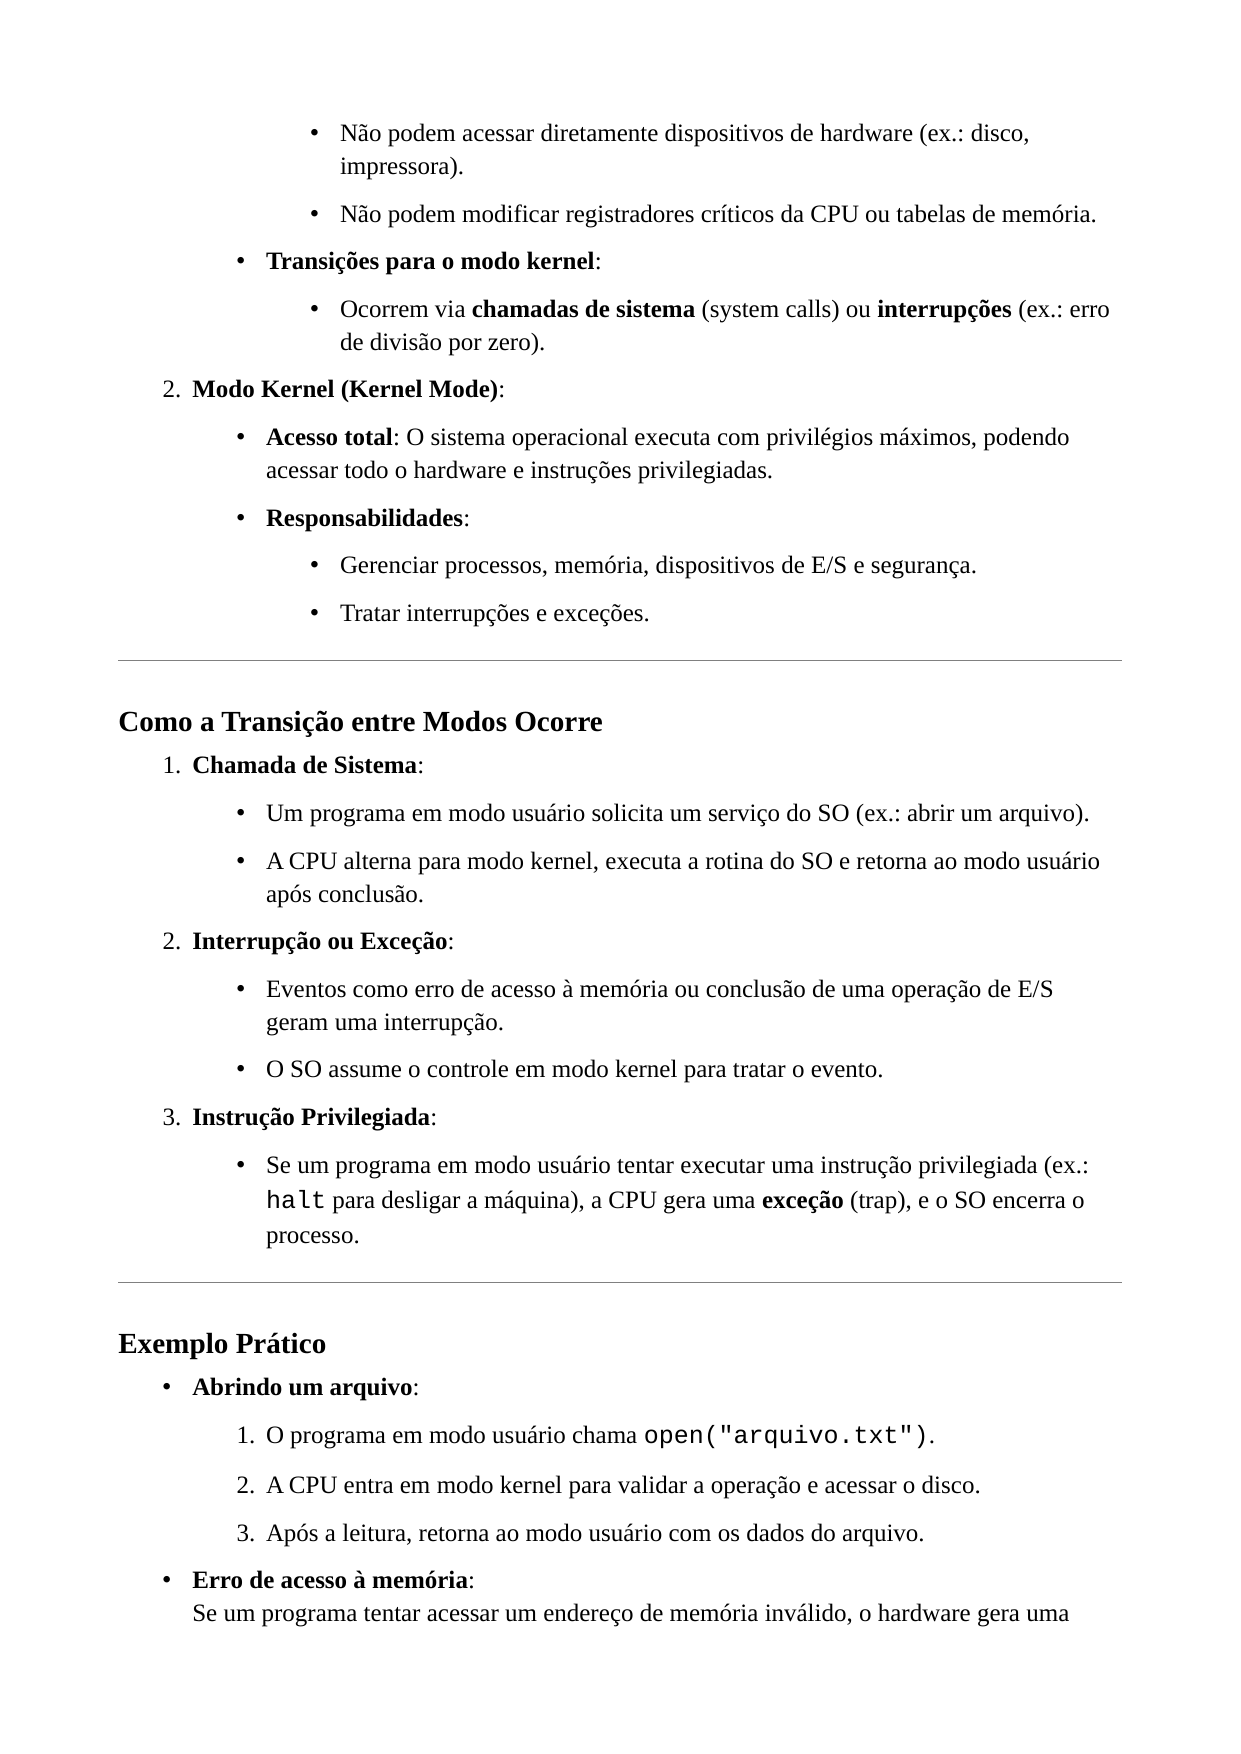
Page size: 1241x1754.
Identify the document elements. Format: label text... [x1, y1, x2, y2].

list Gerenciar processos, memória, dispositivos de E/S e segurança. [310, 550, 1122, 579]
list Instrução Privilegiada: [162, 1102, 1122, 1131]
list O SO assume o controle em modo kernel para tratar o evento. [236, 1054, 1122, 1083]
list Responsabilidades: [236, 503, 1122, 532]
list Não podem acessar diretamente dispositivos de hardware (ex.: disco, impressora). [310, 118, 1122, 180]
list A CPU entra em modo kernel para validar a operação e acessar o disco. [236, 1470, 1122, 1499]
list Tratar interrupções e exceções. [310, 598, 1122, 627]
list Interrupção ou Exceção: [162, 926, 1122, 955]
list Modo Kernel (Kernel Mode): [162, 374, 1122, 403]
list Ocorrem via chamadas de sistema (system calls) ou interrupções (ex.: erro de divisão por zero). [310, 294, 1122, 356]
subtitle Como a Transição entre Modos Ocorre [118, 704, 1122, 738]
list Transições para o modo kernel: [236, 246, 1122, 275]
list O programa em modo usuário chama open("arquivo.txt"). [236, 1420, 1122, 1451]
list Erro de acesso à memória: Se um programa tentar acessar um endereço de memória inválido, o hardware gera uma [162, 1565, 1122, 1627]
list Acesso total: O sistema operacional executa com privilégios máximos, podendo acessar todo o hardware e instruções privilegiadas. [236, 422, 1122, 484]
list Eventos como erro de acesso à memória ou conclusão de uma operação de E/S geram uma interrupção. [236, 974, 1122, 1036]
list A CPU alterna para modo kernel, executa a rotina do SO e retorna ao modo usuário após conclusão. [236, 846, 1122, 907]
list Chamada de Sistema: [162, 751, 1122, 779]
list Se um programa em modo usuário tentar executar uma instrução privilegiada (ex.: halt para desligar a máquina), a CPU gera uma exceção (trap), e o SO encerra o processo. [236, 1150, 1122, 1249]
list Um programa em modo usuário solicita um serviço do SO (ex.: abrir um arquivo). [236, 798, 1122, 827]
list Abrindo um arquivo: [162, 1372, 1122, 1401]
list Após a leitura, retorna ao modo usuário com os dados do arquivo. [236, 1518, 1122, 1546]
list Não podem modificar registradores críticos da CPU ou tabelas de memória. [310, 199, 1122, 227]
subtitle Exemplo Prático [118, 1326, 1122, 1360]
